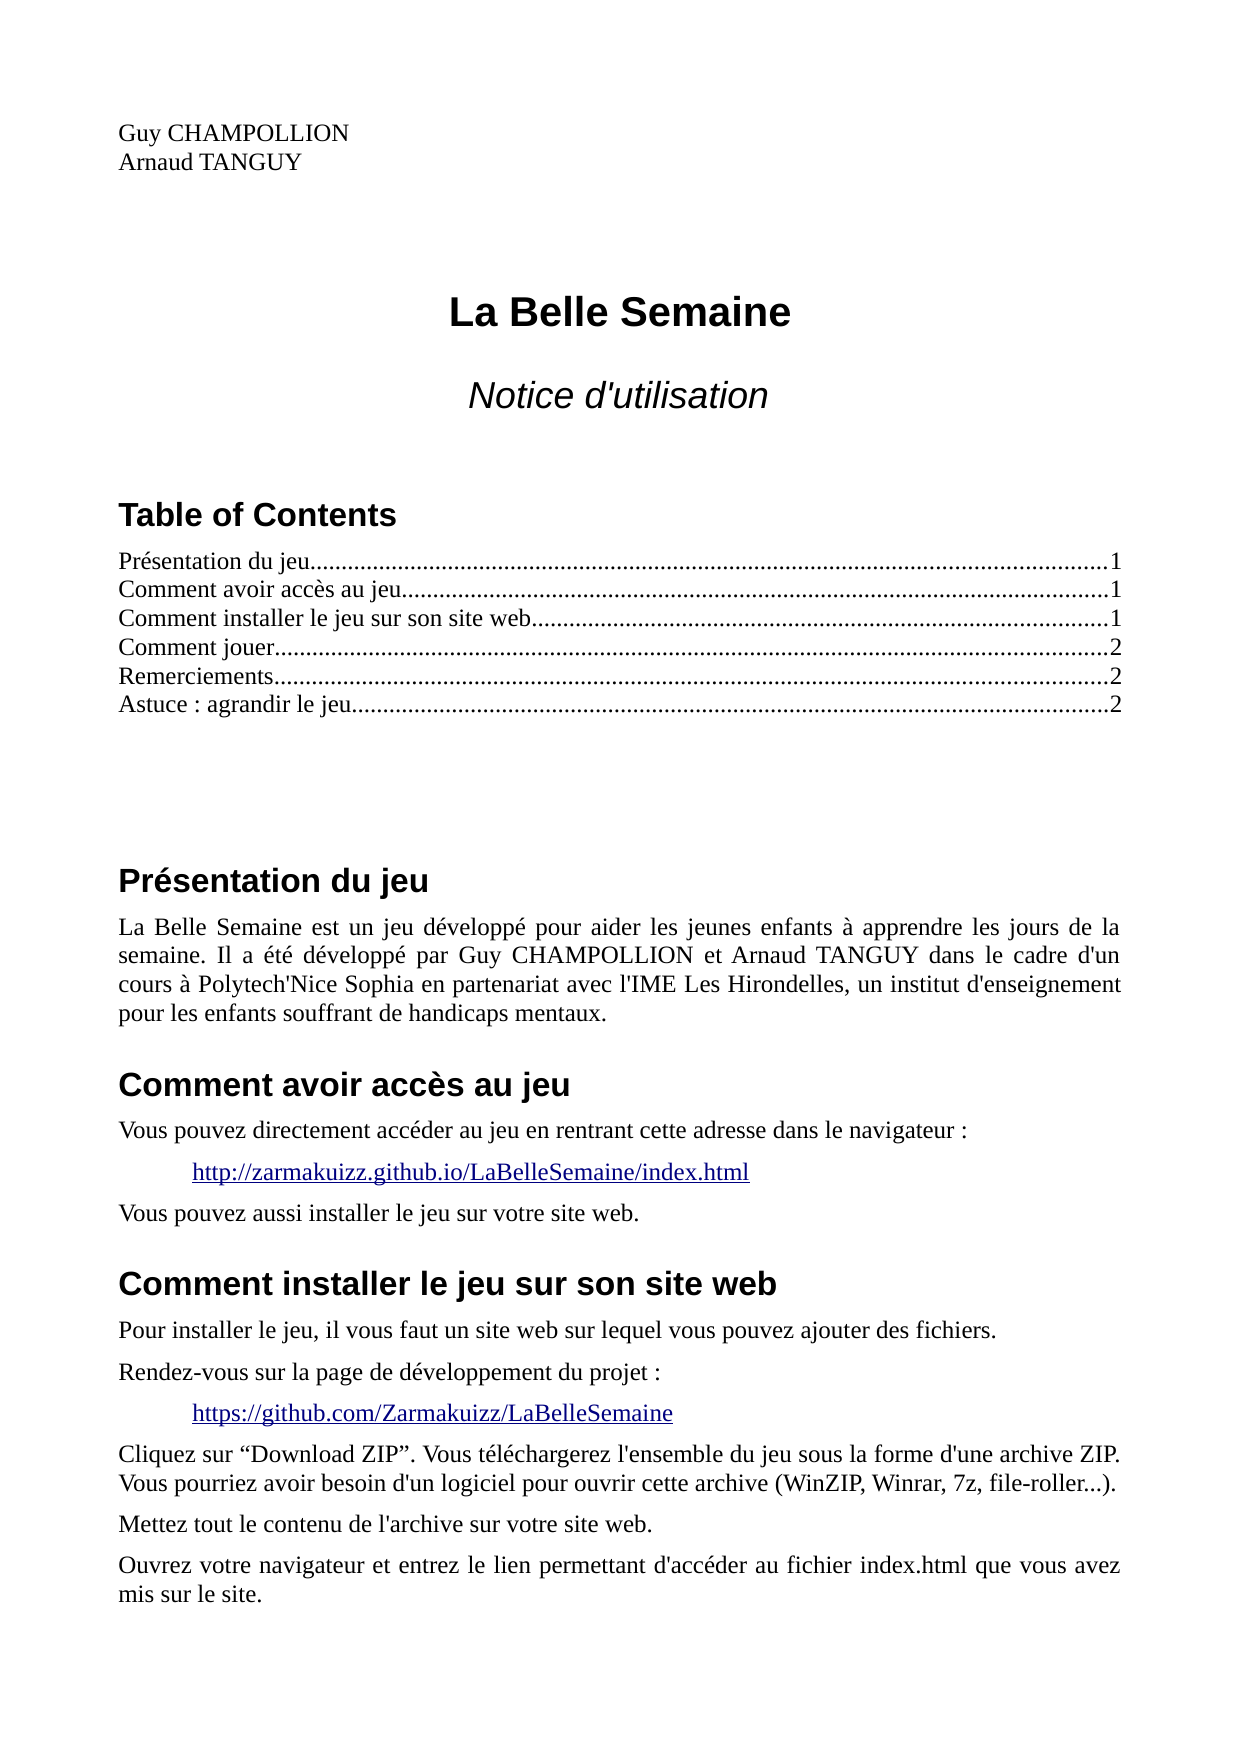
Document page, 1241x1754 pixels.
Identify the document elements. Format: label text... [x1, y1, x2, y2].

subtitle Comment avoir accès au jeu [118, 1064, 1122, 1103]
subtitle La Belle Semaine [118, 288, 1122, 336]
text http://zarmakuizz.github.io/LaBelleSemaine/index.html [192, 1157, 1122, 1186]
text Vous pouvez aussi installer le jeu sur votre site web. [118, 1198, 1122, 1227]
text Mettez tout le contenu de l'archive sur votre site web. [118, 1509, 1122, 1538]
text Pour installer le jeu, il vous faut un site web sur lequel vous pouvez ajouter des fichiers. [118, 1315, 1122, 1344]
text Astuce : agrandir le jeu 2 [118, 689, 1122, 718]
text Remerciements 2 [118, 661, 1122, 689]
text Cliquez sur “Download ZIP”. Vous téléchargerez l'ensemble du jeu sous la forme d'une archive ZIP. Vous pourriez avoir besoin d'un logiciel pour ouvrir cette archive (WinZIP, Winrar, 7z, file-roller...). [118, 1439, 1122, 1497]
text Comment jouer 2 [118, 632, 1122, 661]
text Présentation du jeu 1 [118, 546, 1122, 574]
text https://github.com/Zarmakuizz/LaBelleSemaine [192, 1398, 1122, 1427]
subtitle Notice d'utilisation [118, 373, 1122, 416]
subtitle Comment installer le jeu sur son site web [118, 1264, 1122, 1303]
text La Belle Semaine est un jeu développé pour aider les jeunes enfants à apprendre les jours de la semaine. Il a été développé par Guy CHAMPOLLION et Arnaud TANGUY dans le cadre d'un cours à Polytech'Nice Sophia en partenariat avec l'IME Les Hirondelles, un institut d'enseignement pour les enfants souffrant de handicaps mentaux. [118, 912, 1122, 1027]
subtitle Présentation du jeu [118, 861, 1122, 899]
text Vous pouvez directement accéder au jeu en rentrant cette adresse dans le navigateur : [118, 1116, 1122, 1144]
text Comment installer le jeu sur son site web 1 [118, 603, 1122, 632]
text Rendez-vous sur la page de développement du projet : [118, 1357, 1122, 1385]
subtitle Table of Contents [118, 495, 1122, 533]
text Ouvrez votre navigateur et entrez le lien permettant d'accéder au fichier index.html que vous avez mis sur le site. [118, 1550, 1122, 1608]
text Comment avoir accès au jeu 1 [118, 574, 1122, 603]
